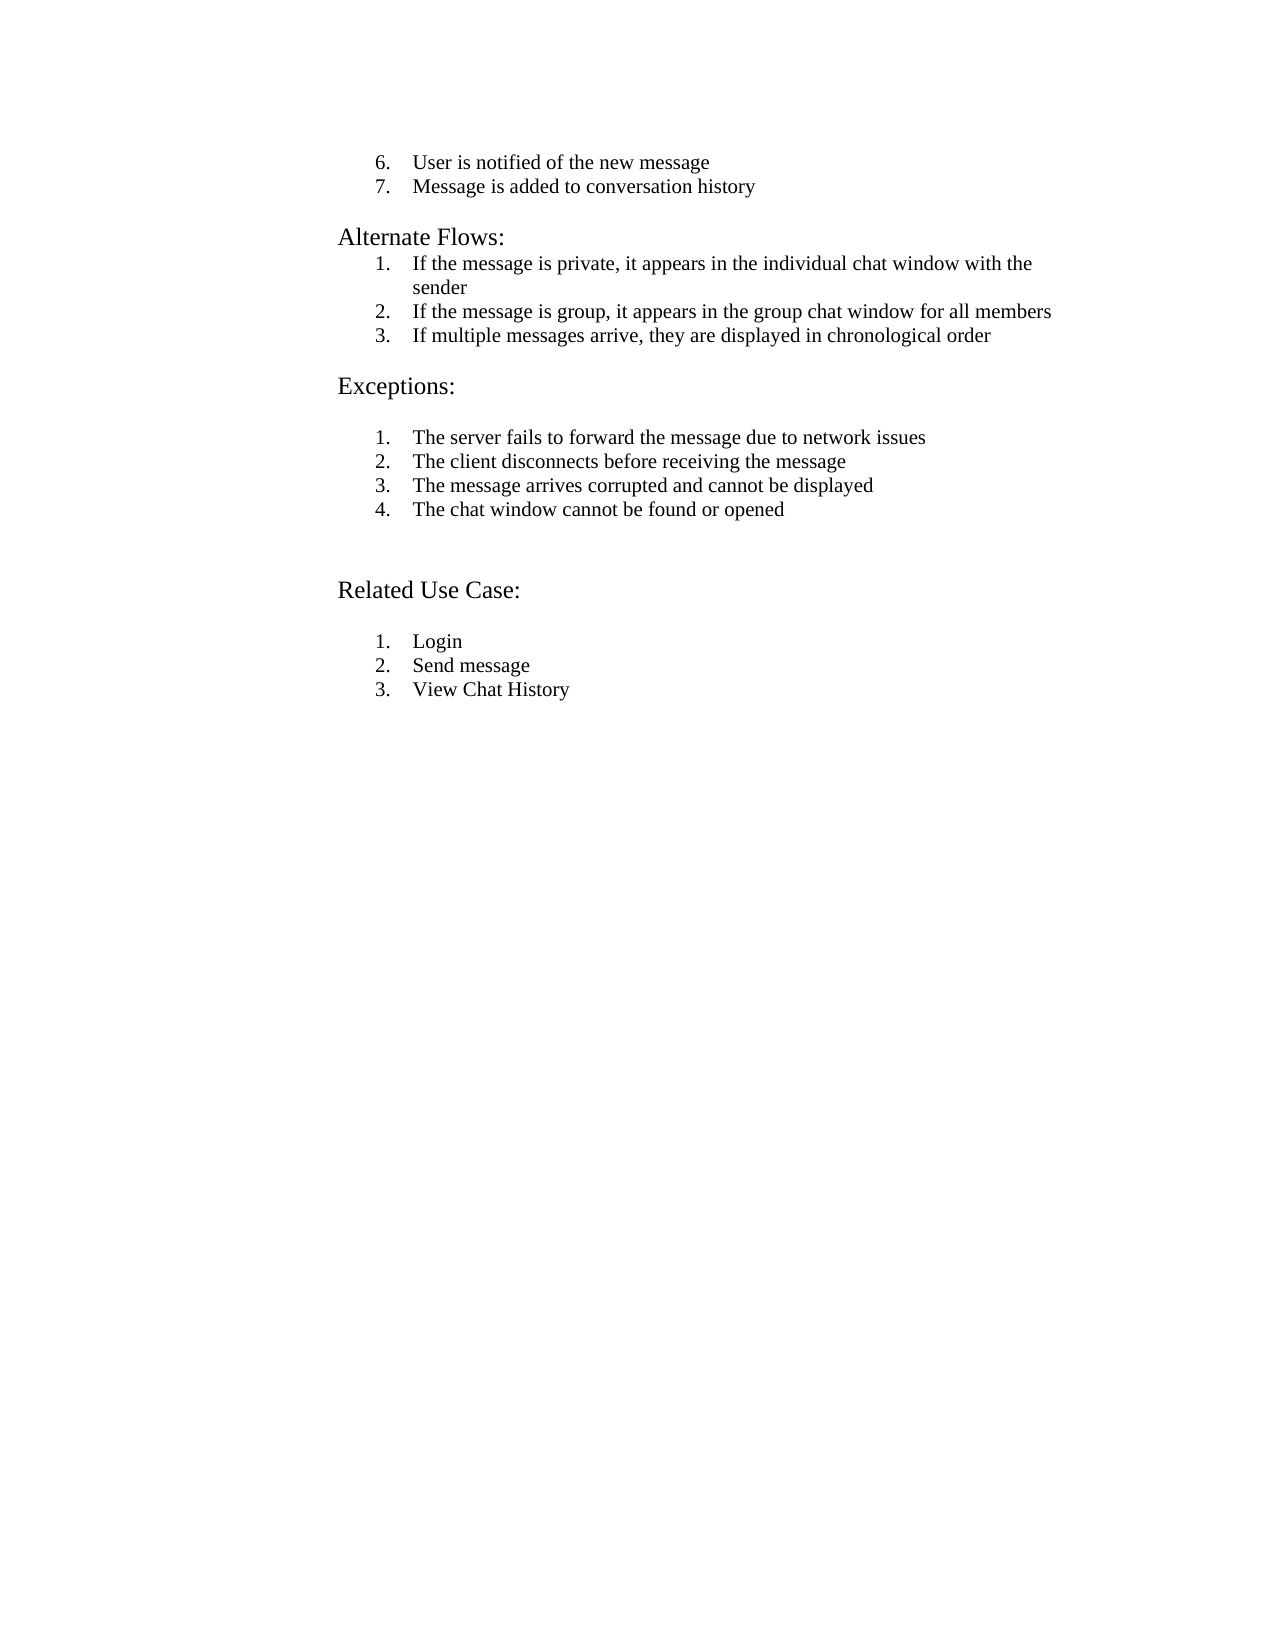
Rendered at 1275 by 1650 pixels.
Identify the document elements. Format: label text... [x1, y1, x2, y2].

list If multiple messages arrive, they are displayed in chronological order [375, 323, 1087, 347]
text Alternate Flows: [337, 222, 1087, 251]
list Message is added to conversation history [375, 174, 1087, 198]
text Related Use Case: [337, 575, 1087, 604]
list If the message is group, it appears in the group chat window for all members [375, 299, 1087, 323]
list If the message is private, it appears in the individual chat window with the sender [375, 251, 1087, 299]
text Exceptions: [337, 371, 1087, 400]
list The message arrives corrupted and cannot be displayed [375, 473, 1087, 497]
list The server fails to forward the message due to network issues [375, 425, 1087, 449]
list The client disconnects before receiving the message [375, 449, 1087, 473]
list View Chat History [375, 677, 1087, 701]
list User is notified of the new message [375, 150, 1087, 174]
list Send message [375, 653, 1087, 677]
list Login [375, 629, 1087, 653]
list The chat window cannot be found or opened [375, 497, 1087, 521]
